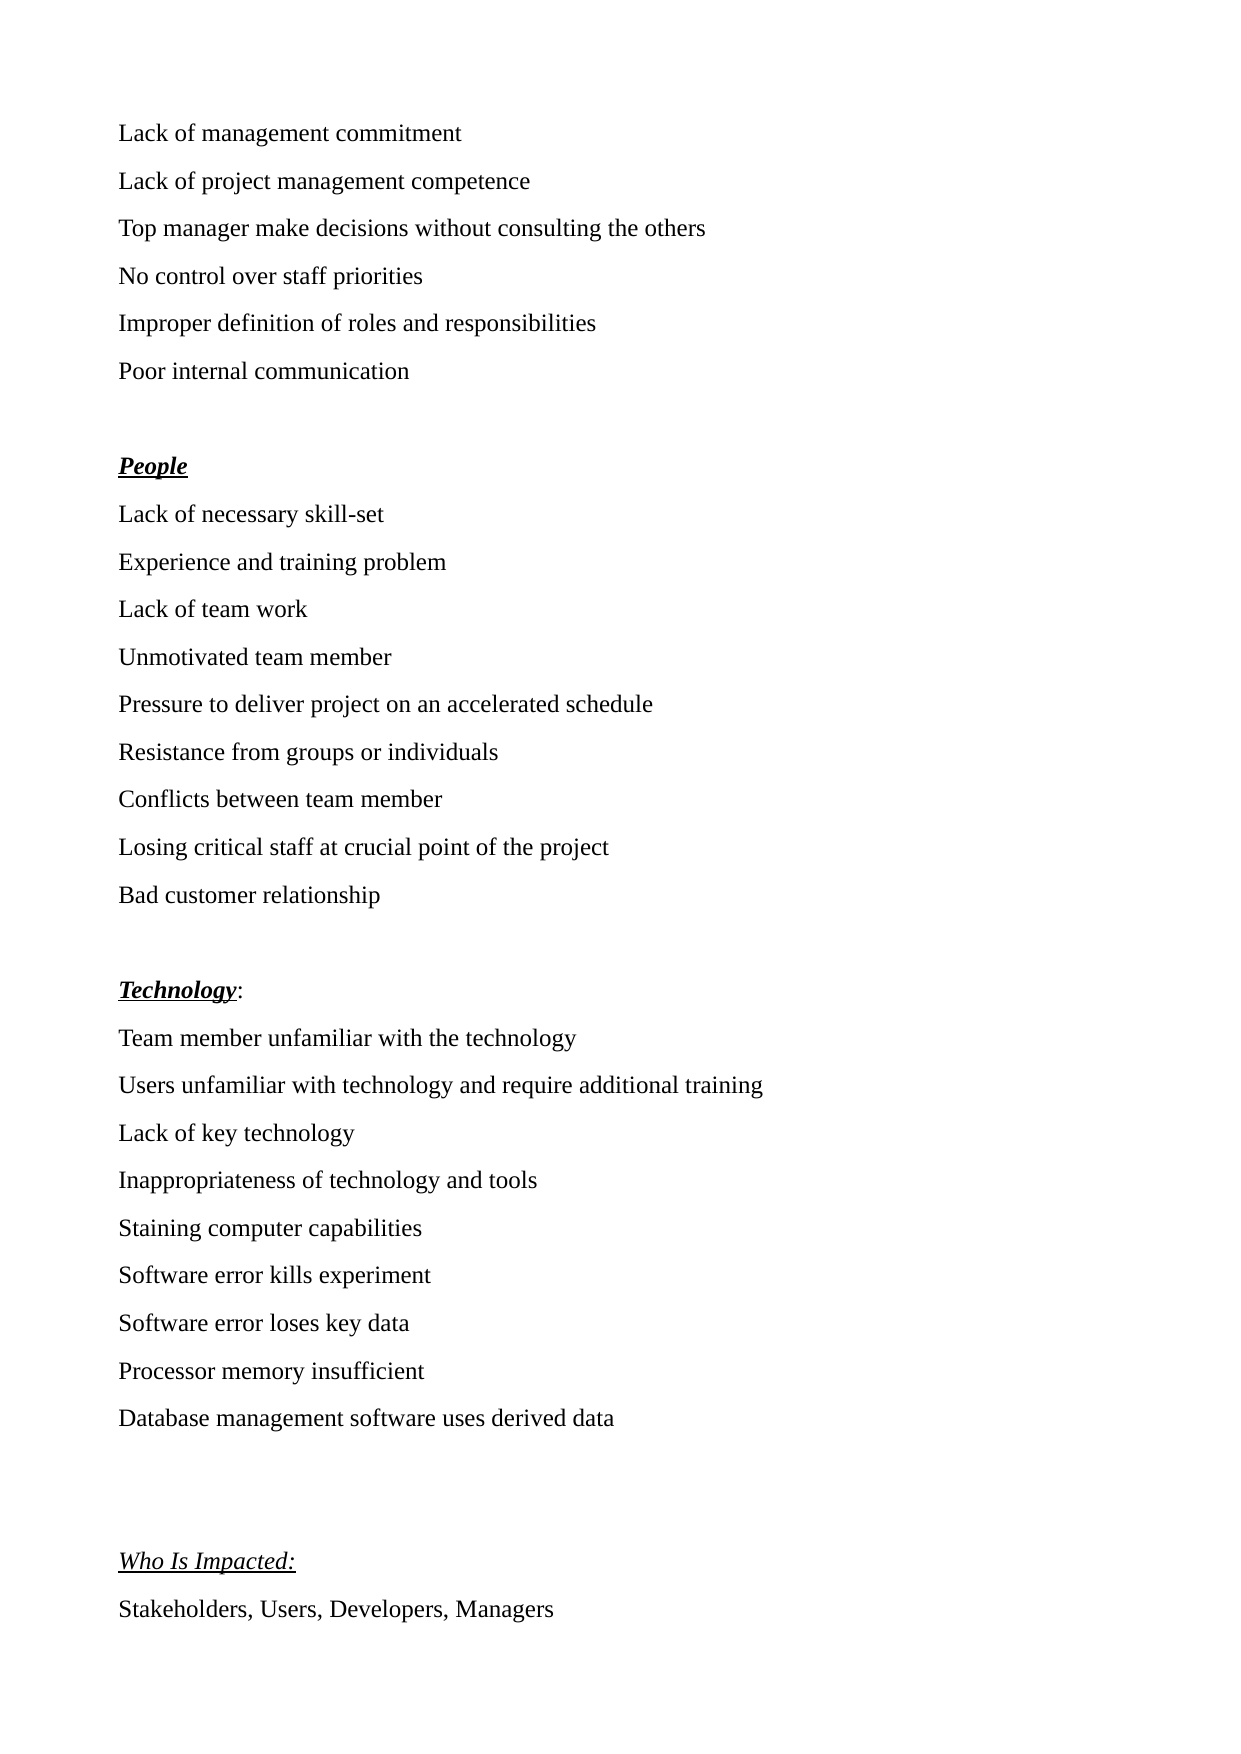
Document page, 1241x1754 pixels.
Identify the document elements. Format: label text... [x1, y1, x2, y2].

text Losing critical staff at crucial point of the project [118, 832, 1122, 861]
text Software error kills experiment [118, 1261, 1122, 1289]
text Lack of necessary skill-set [118, 499, 1122, 528]
text Improper definition of roles and responsibilities [118, 308, 1122, 337]
text Top manager make decisions without consulting the others [118, 213, 1122, 242]
text Lack of key technology [118, 1118, 1122, 1147]
text No control over staff priorities [118, 261, 1122, 290]
text Team member unfamiliar with the technology [118, 1023, 1122, 1051]
text People [118, 451, 1122, 480]
text Processor memory insufficient [118, 1356, 1122, 1384]
text Stakeholders, Users, Developers, Managers [118, 1594, 1122, 1623]
text Experience and training problem [118, 547, 1122, 575]
text Technology: [118, 975, 1122, 1004]
text Pressure to deliver project on an accelerated schedule [118, 689, 1122, 718]
text Poor internal communication [118, 356, 1122, 385]
text Database management software uses derived data [118, 1403, 1122, 1432]
text Inappropriateness of technology and tools [118, 1165, 1122, 1194]
text Who Is Impacted: [118, 1546, 1122, 1575]
text Lack of management commitment [118, 118, 1122, 147]
text Conflicts between team member [118, 784, 1122, 813]
text Lack of team work [118, 594, 1122, 623]
text Resistance from groups or individuals [118, 737, 1122, 766]
text Lack of project management competence [118, 166, 1122, 194]
text Software error loses key data [118, 1308, 1122, 1337]
text Unmotivated team member [118, 642, 1122, 671]
text Bad customer relationship [118, 880, 1122, 908]
text Staining computer capabilities [118, 1213, 1122, 1242]
text Users unfamiliar with technology and require additional training [118, 1070, 1122, 1099]
